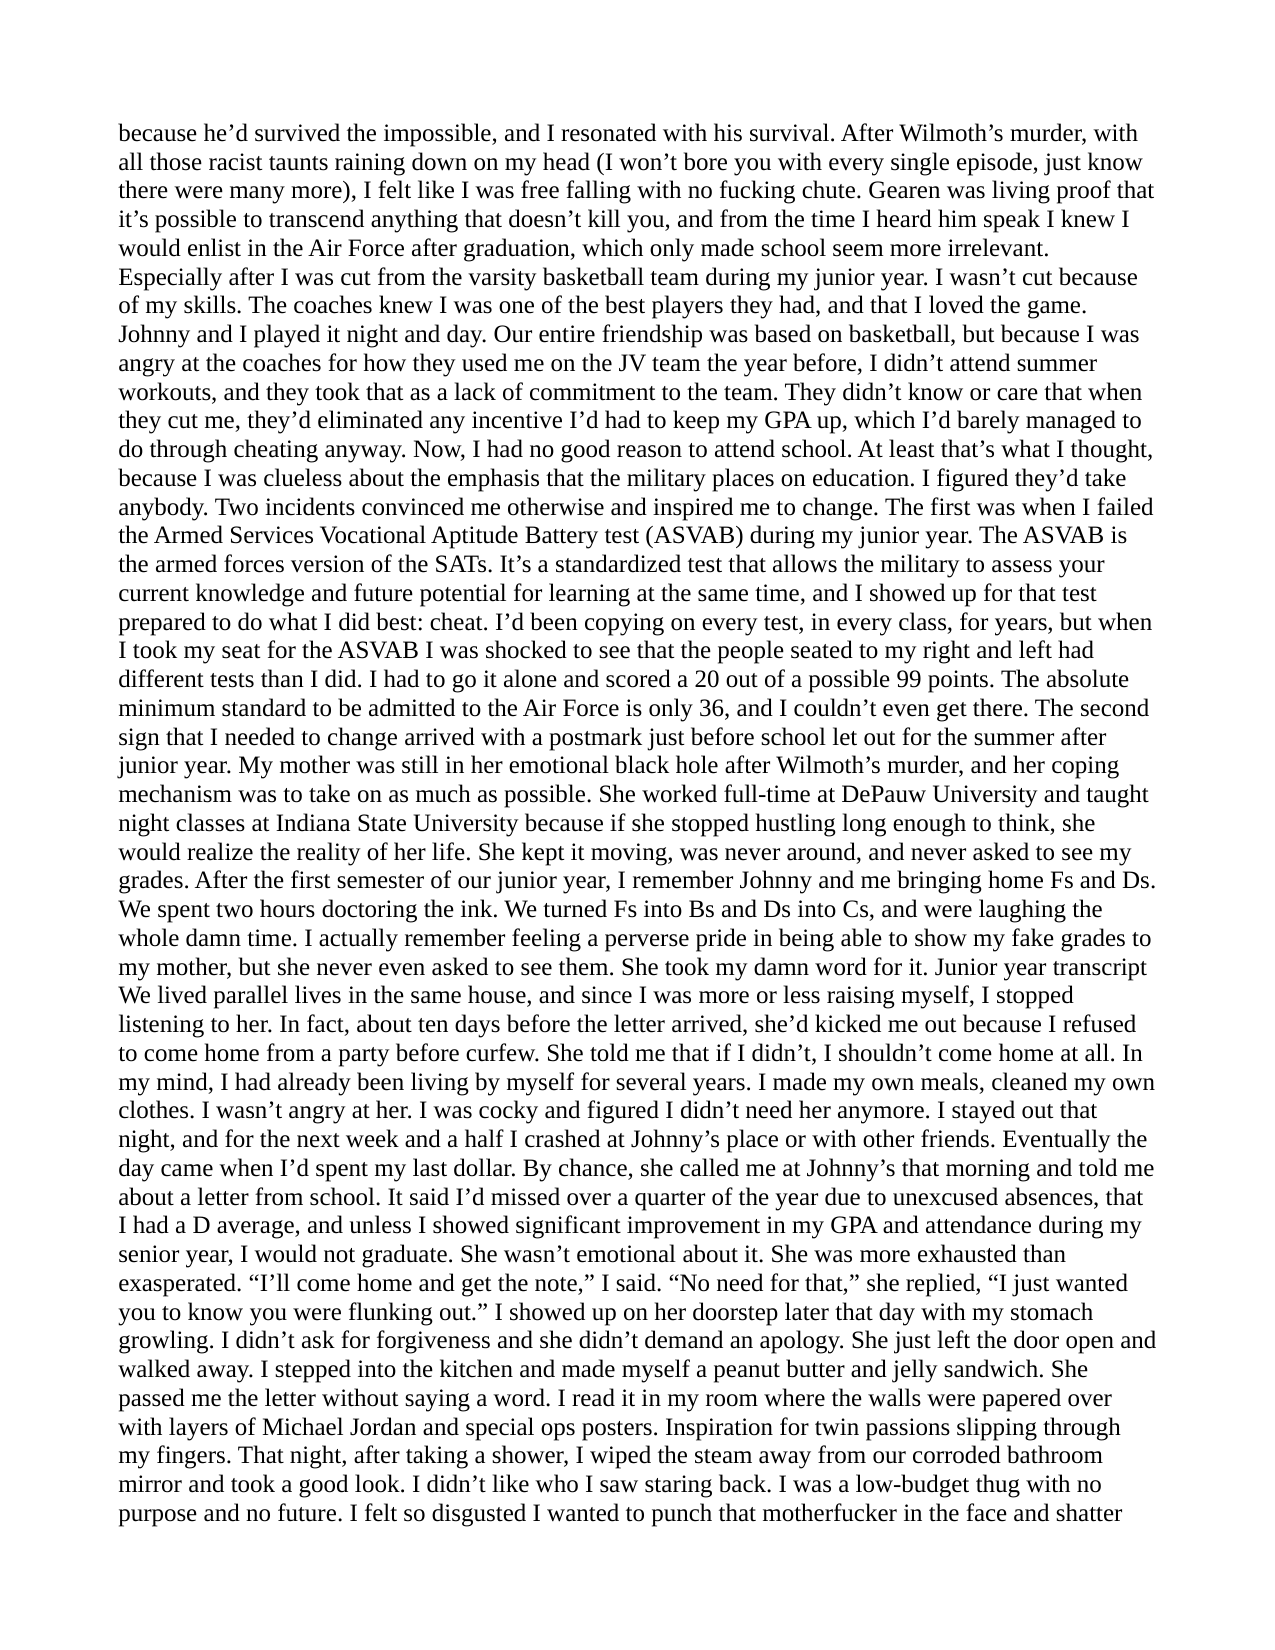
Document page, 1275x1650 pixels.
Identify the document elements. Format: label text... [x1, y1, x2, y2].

text because he’d survived the impossible, and I resonated with his survival. After Wilmoth’s murder, with all those racist taunts raining down on my head (I won’t bore you with every single episode, just know there were many more), I felt like I was free falling with no fucking chute. Gearen was living proof that it’s possible to transcend anything that doesn’t kill you, and from the time I heard him speak I knew I would enlist in the Air Force after graduation, which only made school seem more irrelevant. Especially after I was cut from the varsity basketball team during my junior year. I wasn’t cut because of my skills. The coaches knew I was one of the best players they had, and that I loved the game. Johnny and I played it night and day. Our entire friendship was based on basketball, but because I was angry at the coaches for how they used me on the JV team the year before, I didn’t attend summer workouts, and they took that as a lack of commitment to the team. They didn’t know or care that when they cut me, they’d eliminated any incentive I’d had to keep my GPA up, which I’d barely managed to do through cheating anyway. Now, I had no good reason to attend school. At least that’s what I thought, because I was clueless about the emphasis that the military places on education. I figured they’d take anybody. Two incidents convinced me otherwise and inspired me to change. The first was when I failed the Armed Services Vocational Aptitude Battery test (ASVAB) during my junior year. The ASVAB is the armed forces version of the SATs. It’s a standardized test that allows the military to assess your current knowledge and future potential for learning at the same time, and I showed up for that test prepared to do what I did best: cheat. I’d been copying on every test, in every class, for years, but when I took my seat for the ASVAB I was shocked to see that the people seated to my right and left had different tests than I did. I had to go it alone and scored a 20 out of a possible 99 points. The absolute minimum standard to be admitted to the Air Force is only 36, and I couldn’t even get there. The second sign that I needed to change arrived with a postmark just before school let out for the summer after junior year. My mother was still in her emotional black hole after Wilmoth’s murder, and her coping mechanism was to take on as much as possible. She worked full-time at DePauw University and taught night classes at Indiana State University because if she stopped hustling long enough to think, she would realize the reality of her life. She kept it moving, was never around, and never asked to see my grades. After the first semester of our junior year, I remember Johnny and me bringing home Fs and Ds. We spent two hours doctoring the ink. We turned Fs into Bs and Ds into Cs, and were laughing the whole damn time. I actually remember feeling a perverse pride in being able to show my fake grades to my mother, but she never even asked to see them. She took my damn word for it. Junior year transcript We lived parallel lives in the same house, and since I was more or less raising myself, I stopped listening to her. In fact, about ten days before the letter arrived, she’d kicked me out because I refused to come home from a party before curfew. She told me that if I didn’t, I shouldn’t come home at all. In my mind, I had already been living by myself for several years. I made my own meals, cleaned my own clothes. I wasn’t angry at her. I was cocky and figured I didn’t need her anymore. I stayed out that night, and for the next week and a half I crashed at Johnny’s place or with other friends. Eventually the day came when I’d spent my last dollar. By chance, she called me at Johnny’s that morning and told me about a letter from school. It said I’d missed over a quarter of the year due to unexcused absences, that I had a D average, and unless I showed significant improvement in my GPA and attendance during my senior year, I would not graduate. She wasn’t emotional about it. She was more exhausted than exasperated. “I’ll come home and get the note,” I said. “No need for that,” she replied, “I just wanted you to know you were flunking out.” I showed up on her doorstep later that day with my stomach growling. I didn’t ask for forgiveness and she didn’t demand an apology. She just left the door open and walked away. I stepped into the kitchen and made myself a peanut butter and jelly sandwich. She passed me the letter without saying a word. I read it in my room where the walls were papered over with layers of Michael Jordan and special ops posters. Inspiration for twin passions slipping through my fingers. That night, after taking a shower, I wiped the steam away from our corroded bathroom mirror and took a good look. I didn’t like who I saw staring back. I was a low-budget thug with no purpose and no future. I felt so disgusted I wanted to punch that motherfucker in the face and shatter [118, 118, 1157, 1527]
